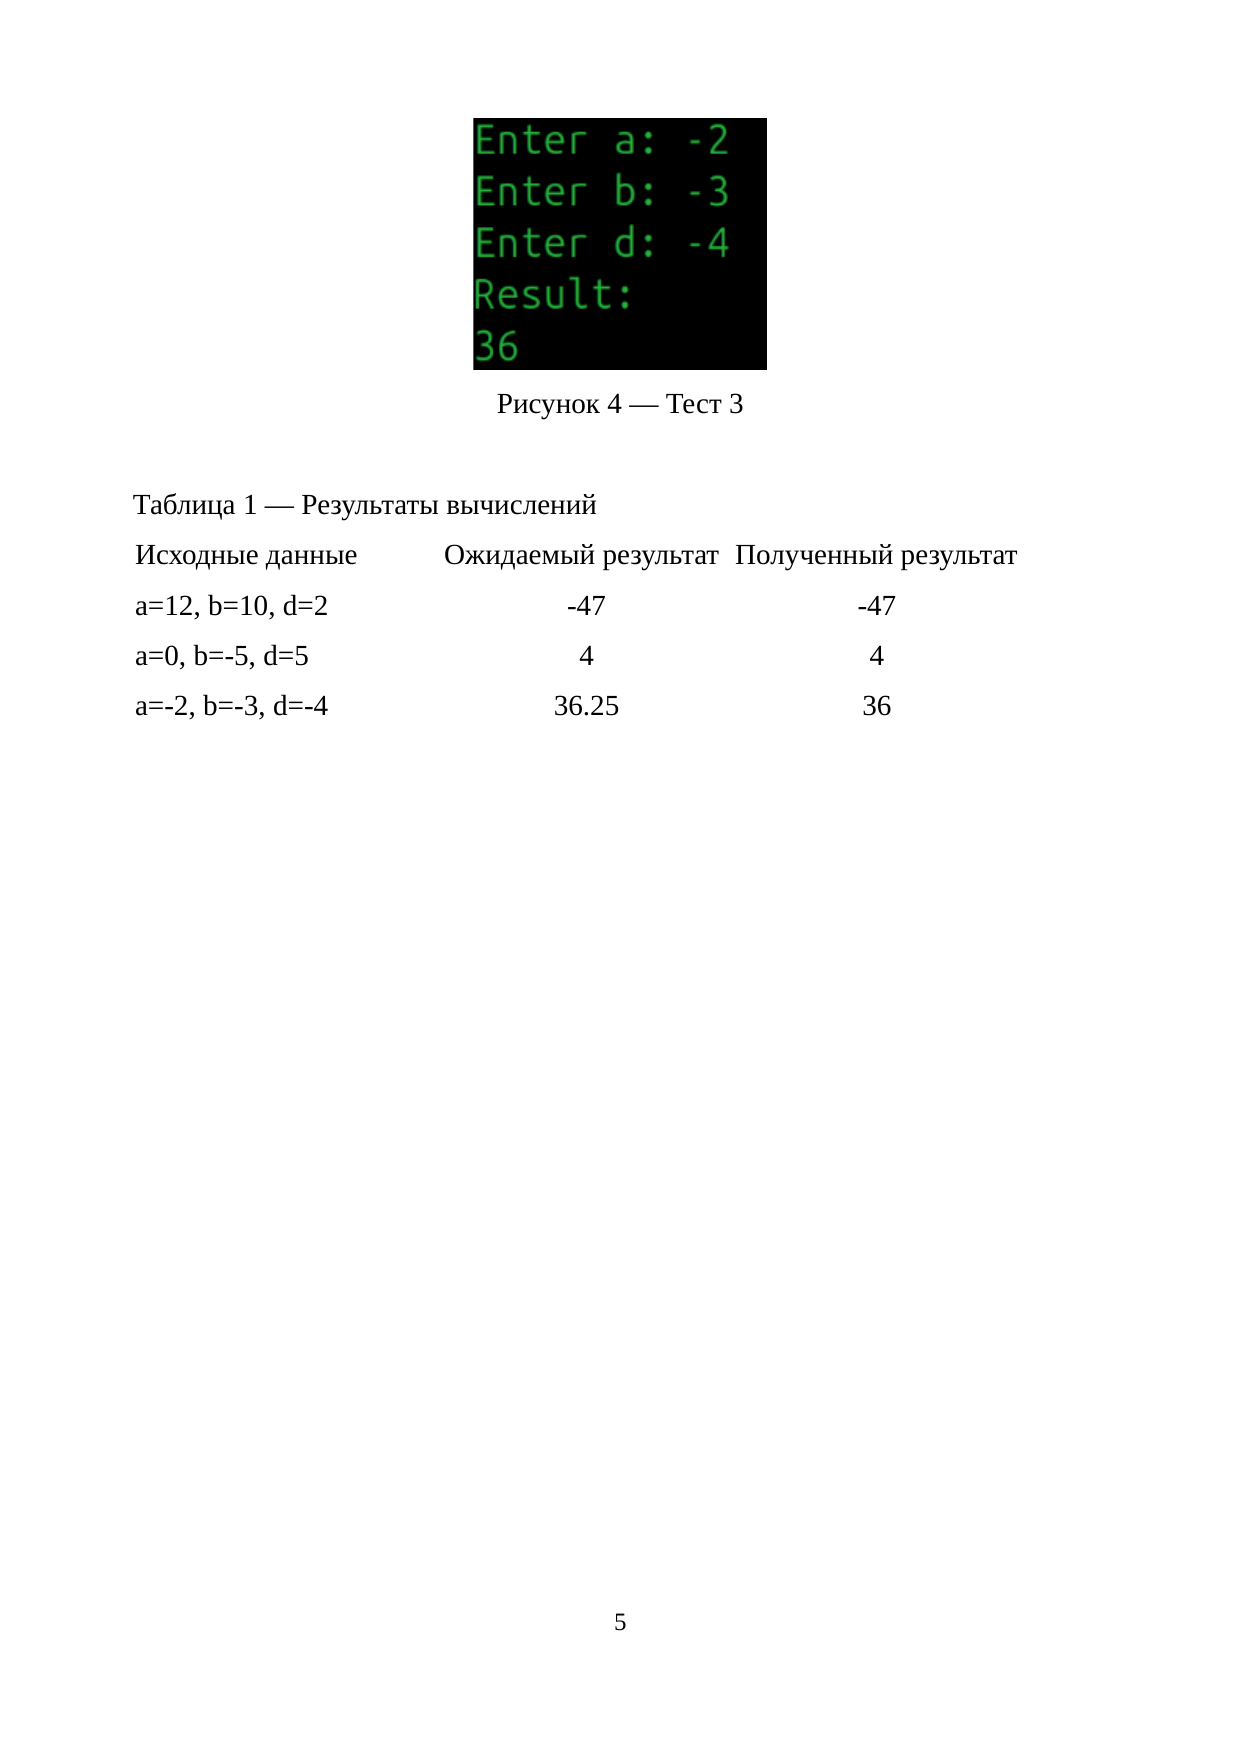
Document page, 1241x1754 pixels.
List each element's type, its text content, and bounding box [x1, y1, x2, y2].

table_header Исходные данные [132, 538, 441, 588]
table_cell 36.25 [441, 688, 732, 738]
table_cell a=-2, b=-3, d=-4 [132, 688, 441, 738]
table_cell a=12, b=10, d=2 [132, 588, 441, 638]
table_cell 4 [732, 638, 1021, 688]
table_cell 4 [441, 638, 732, 688]
text Рисунок 4 — Тест 3 [118, 118, 1122, 420]
text Таблица 1 — Результаты вычислений [118, 487, 1122, 521]
table_cell -47 [441, 588, 732, 638]
table_cell a=0, b=-5, d=5 [132, 638, 441, 688]
table_cell 36 [732, 688, 1021, 738]
table_header Полученный результат [732, 538, 1021, 588]
picture [473, 118, 767, 370]
table_cell -47 [732, 588, 1021, 638]
table_header Ожидаемый результат [441, 538, 732, 588]
